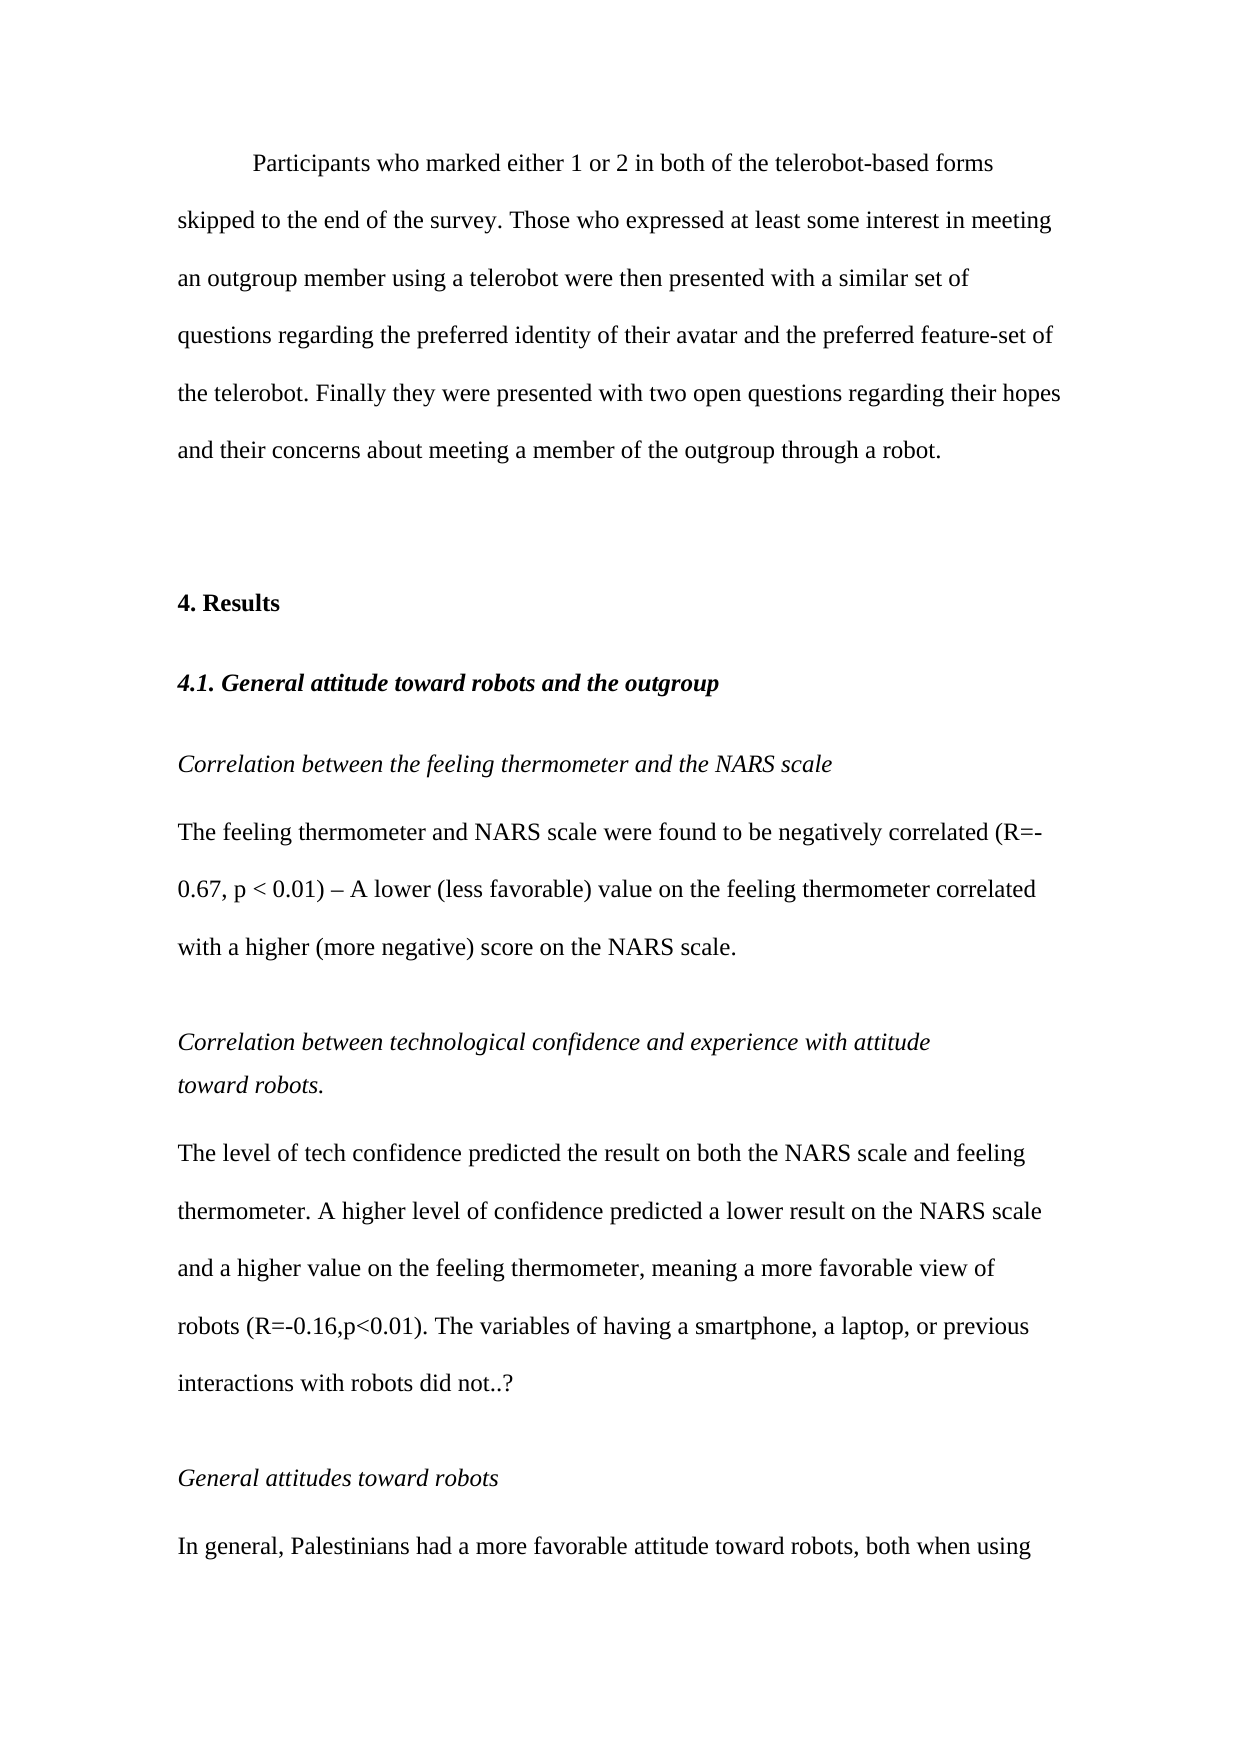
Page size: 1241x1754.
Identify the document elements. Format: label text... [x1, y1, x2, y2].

text The feeling thermometer and NARS scale were found to be negatively correlated (R=-0.67, p < 0.01) – A lower (less favorable) value on the feeling thermometer correlated with a higher (more negative) score on the NARS scale. [177, 817, 1063, 961]
subtitle Correlation between the feeling thermometer and the NARS scale [177, 749, 1004, 778]
subtitle Correlation between technological confidence and experience with attitude toward robots. [177, 1027, 1004, 1099]
subtitle General attitudes toward robots [177, 1463, 1063, 1492]
text In general, Palestinians had a more favorable attitude toward robots, both when using [177, 1531, 1063, 1560]
subtitle 4.1. General attitude toward robots and the outgroup [177, 668, 1004, 697]
text Participants who marked either 1 or 2 in both of the telerobot-based forms skipped to the end of the survey. Those who expressed at least some interest in meeting an outgroup member using a telerobot were then presented with a similar set of questions regarding the preferred identity of their avatar and the preferred feature-set of the telerobot. Finally they were presented with two open questions regarding their hopes and their concerns about meeting a member of the outgroup through a robot. [177, 148, 1063, 464]
subtitle 4. Results [177, 588, 1004, 616]
text The level of tech confidence predicted the result on both the NARS scale and feeling thermometer. A higher level of confidence predicted a lower result on the NARS scale and a higher value on the feeling thermometer, meaning a more favorable view of robots (R=-0.16,p<0.01). The variables of having a smartphone, a laptop, or previous interactions with robots did not..? [177, 1138, 1063, 1397]
